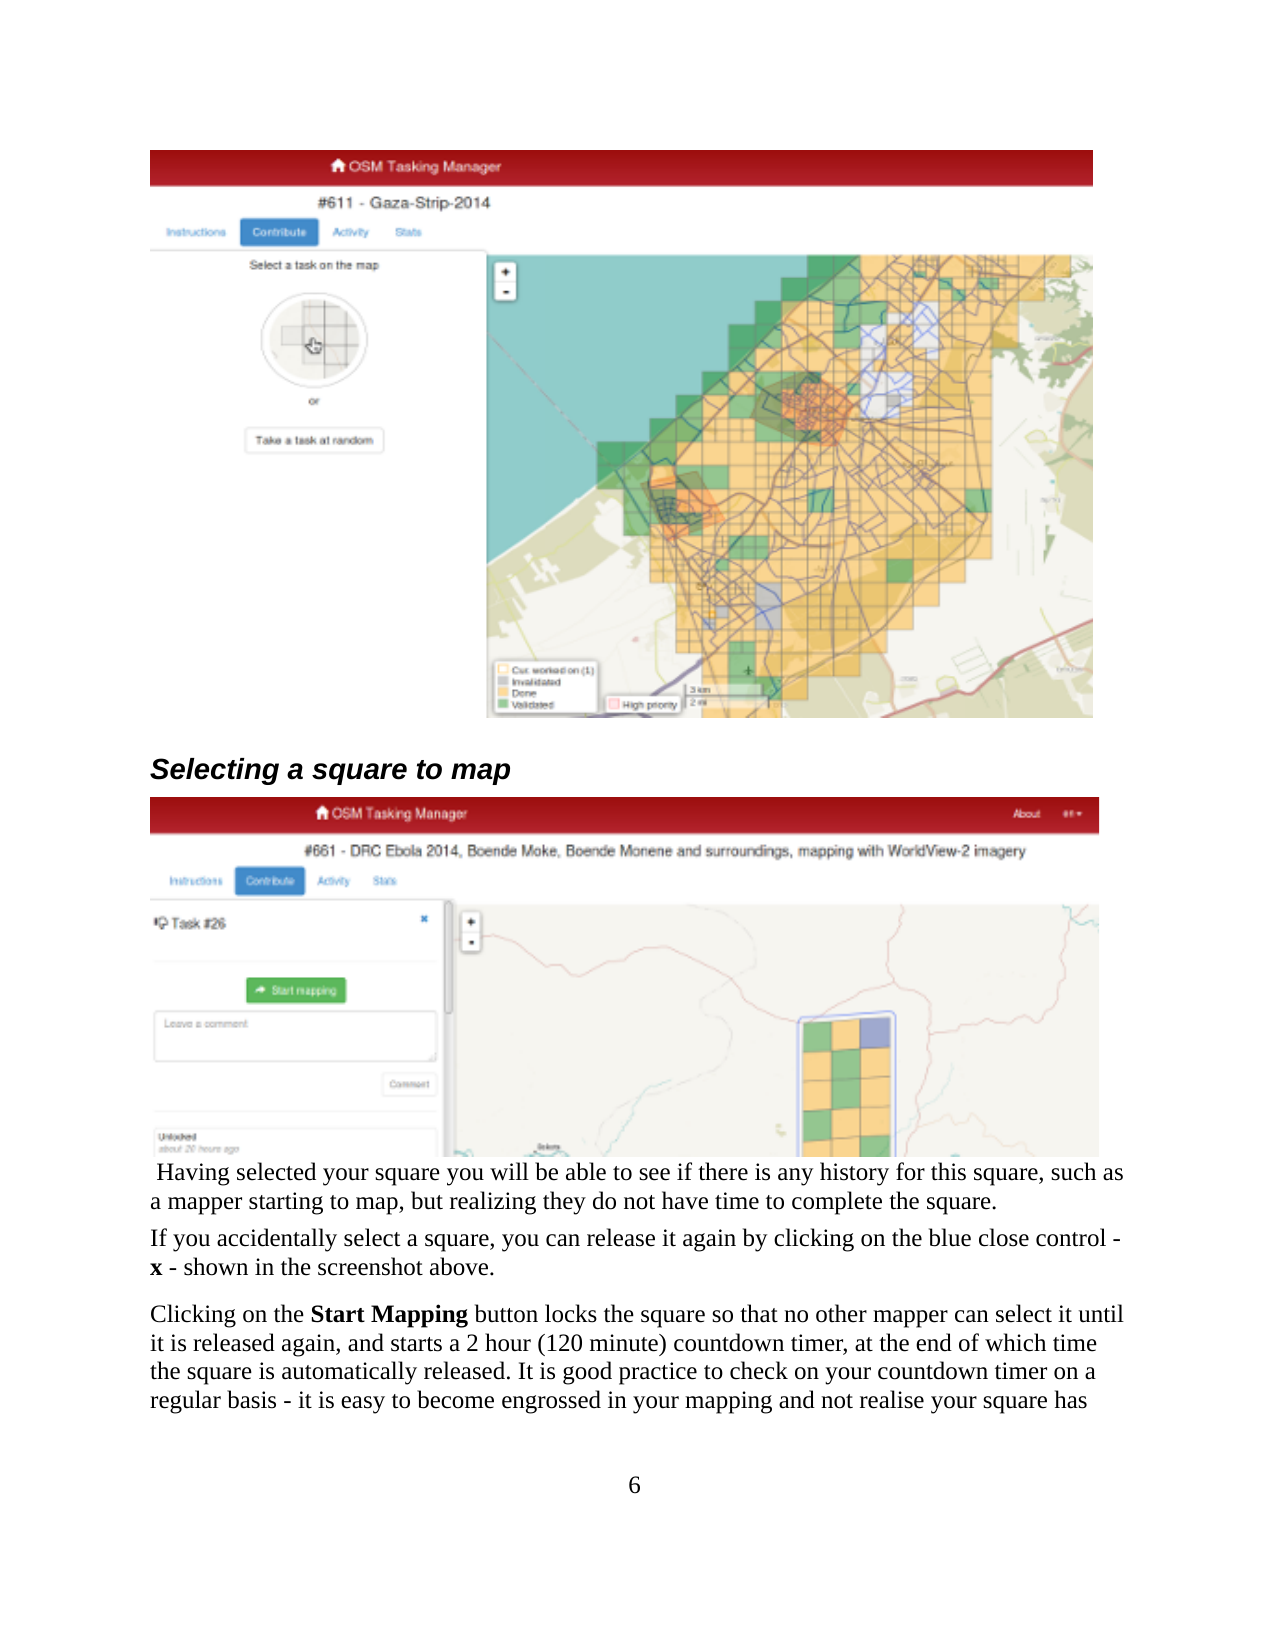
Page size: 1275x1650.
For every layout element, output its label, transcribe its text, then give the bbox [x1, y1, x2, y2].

text Having selected your square you will be able to see if there is any history for this square, such as a mapper starting to map, but realizing they do not have time to complete the square. [150, 798, 1125, 1214]
picture [150, 150, 1093, 718]
picture [150, 797, 1100, 1157]
subtitle Selecting a square to map [150, 752, 1125, 785]
text If you accidentally select a square, you can release it again by clicking on the blue close control - x - shown in the screenshot above. [150, 1223, 1125, 1281]
text Clicking on the Start Mapping button locks the square so that no other mapper can select it until it is released again, and starts a 2 hour (120 minute) countdown timer, at the end of which time the square is automatically released. It is good practice to check on your countdown timer on a regular basis - it is easy to become engrossed in your mapping and not realise your square has [150, 1299, 1125, 1414]
